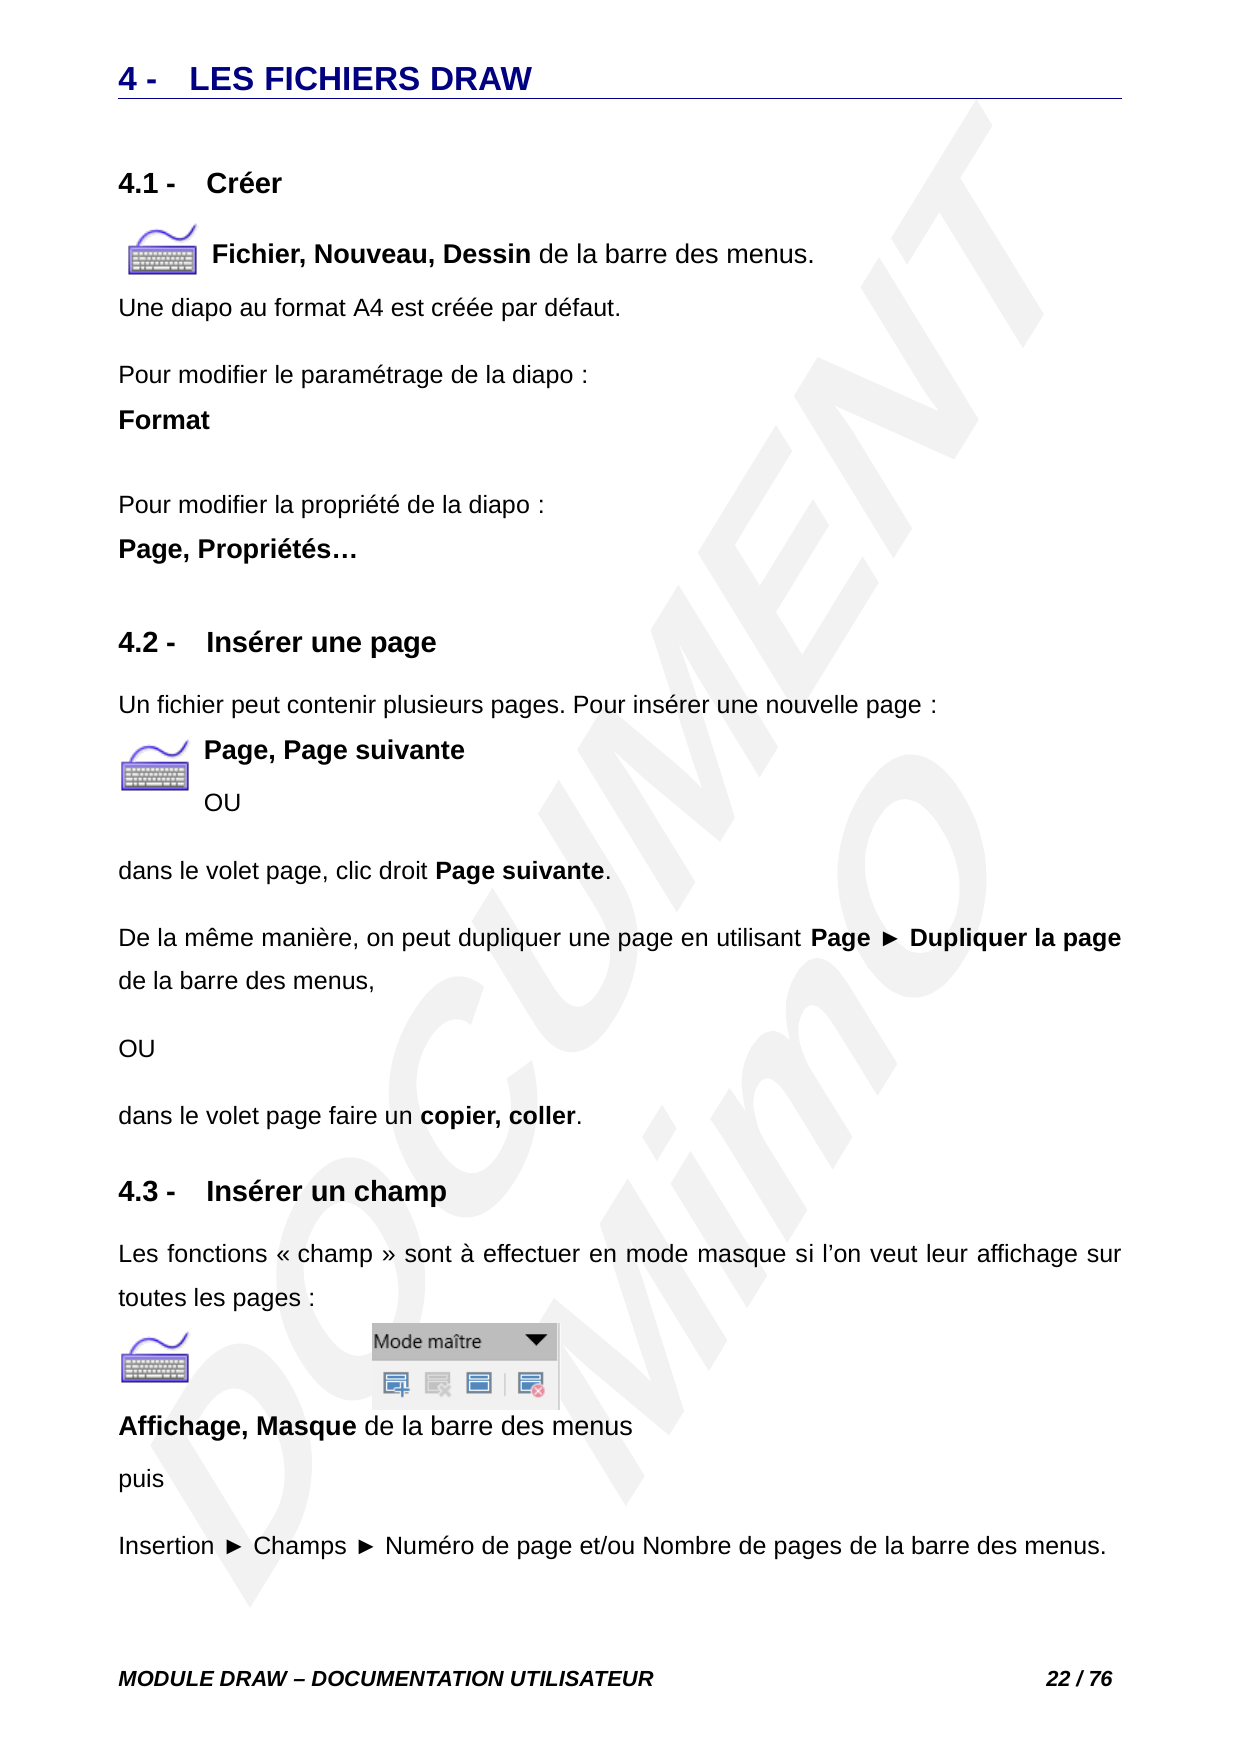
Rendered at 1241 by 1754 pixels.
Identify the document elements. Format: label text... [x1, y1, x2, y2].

picture [125, 213, 200, 289]
text Affichage, Masque de la barre des menus [118, 1326, 1122, 1440]
text Page, Propriétés… [118, 533, 1122, 564]
text puis [118, 1464, 1122, 1493]
text Pour modifier la propriété de la diapo : [118, 489, 1122, 519]
subtitle Insérer un champ [118, 1174, 1122, 1207]
subtitle Créer [118, 166, 1122, 199]
text Une diapo au format A4 est créée par défaut. [118, 293, 1122, 322]
picture [372, 1323, 561, 1410]
text dans le volet page, clic droit Page suivante. [118, 856, 1122, 884]
picture [117, 729, 192, 805]
subtitle Insérer une page [118, 625, 1122, 658]
text Un fichier peut contenir plusieurs pages. Pour insérer une nouvelle page : [118, 690, 1122, 719]
text dans le volet page faire un copier, coller. [118, 1101, 1122, 1130]
text Pour modifier le paramétrage de la diapo : [118, 360, 1122, 389]
text OU [118, 1033, 1122, 1062]
text Les fonctions « champ » sont à effectuer en mode masque si l’on veut leur affichage sur toutes les pages : [118, 1239, 1122, 1312]
subtitle Les fichiers Draw [118, 59, 1122, 98]
text OU [118, 788, 1122, 817]
text Insertion ► Champs ► Numéro de page et/ou Nombre de pages de la barre des menus. [118, 1531, 1122, 1560]
picture [117, 1321, 192, 1397]
text Fichier, Nouveau, Dessin de la barre des menus. [200, 238, 1122, 269]
text Page, Page suivante [192, 734, 1122, 765]
text De la même manière, on peut dupliquer une page en utilisant Page ► Dupliquer la page de la barre des menus, [118, 923, 1122, 995]
text Format [118, 404, 1122, 435]
